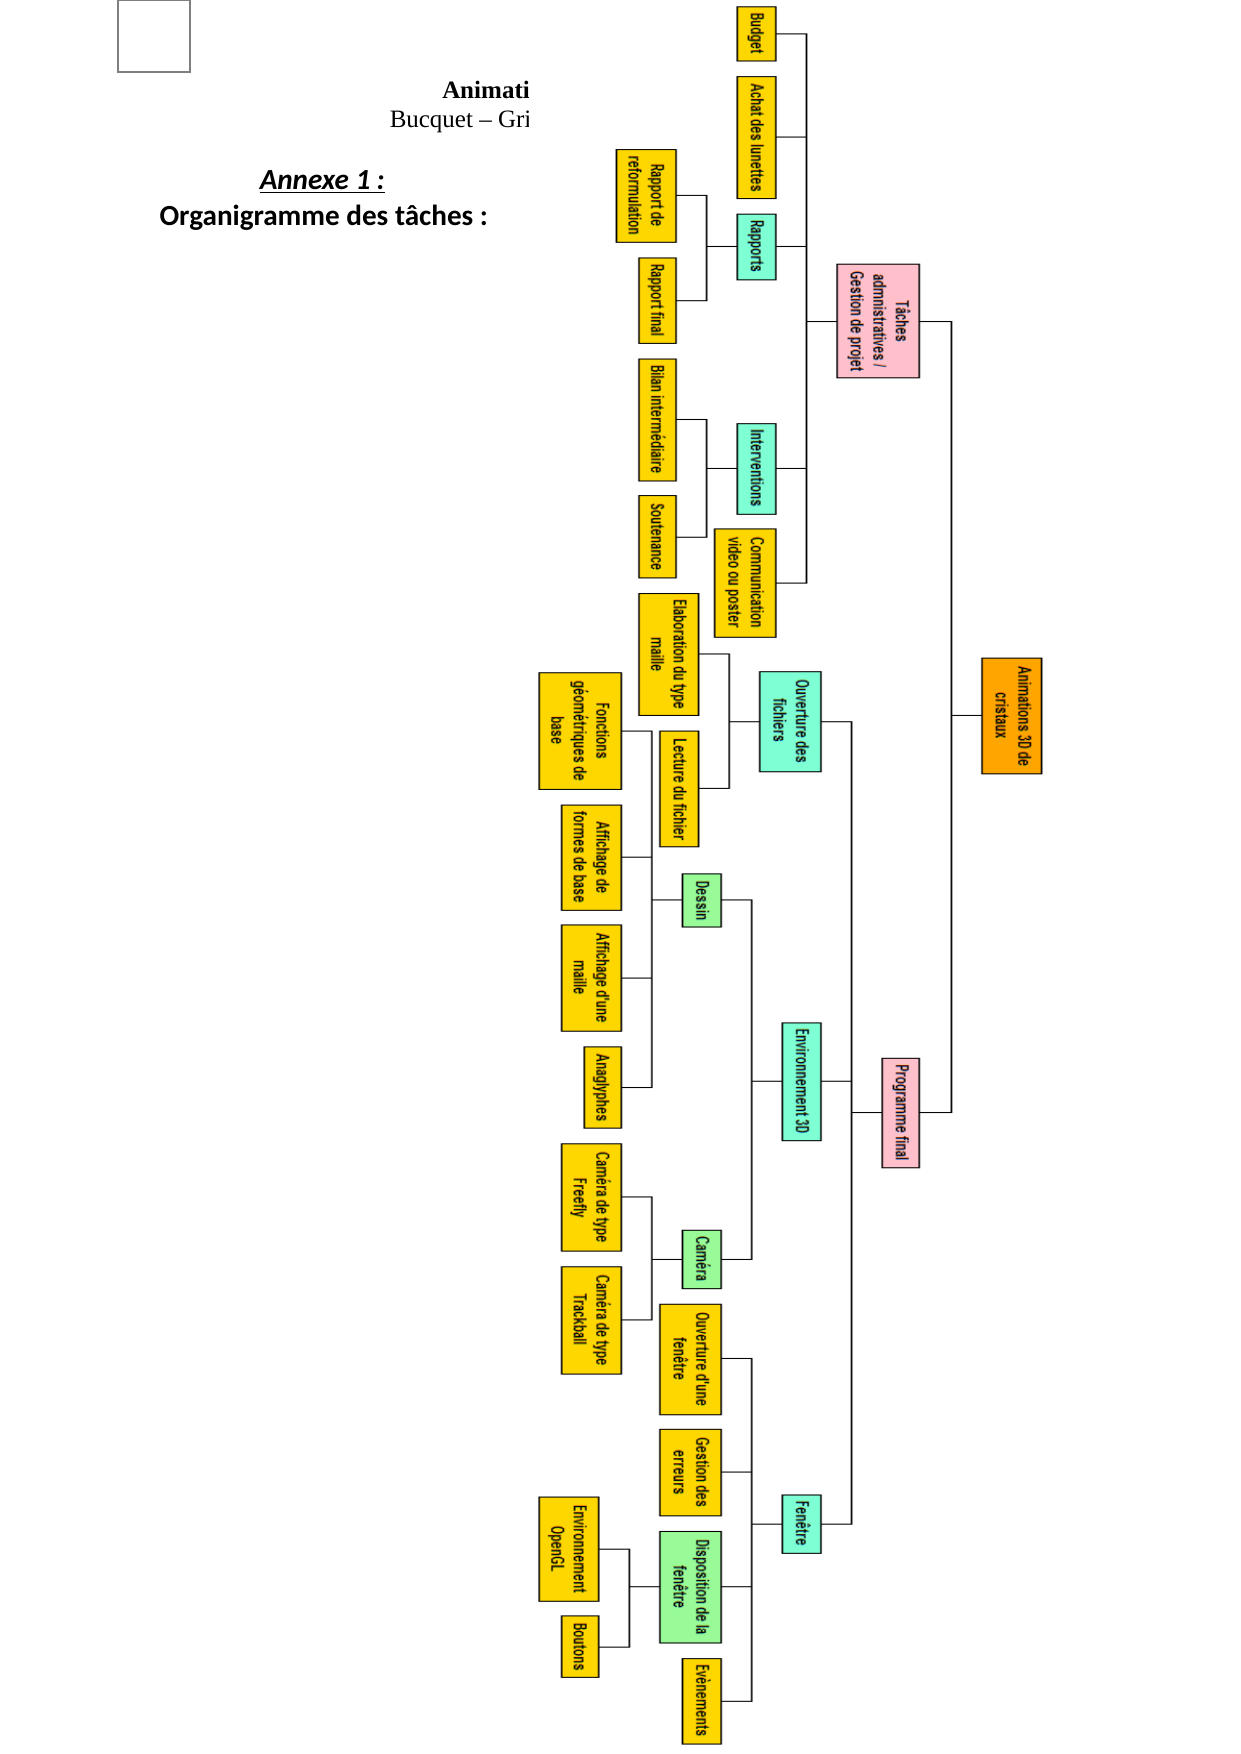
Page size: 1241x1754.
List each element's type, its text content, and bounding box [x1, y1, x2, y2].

text [1054, 197, 1122, 232]
text [1054, 161, 1122, 197]
text Organigramme des tâches : [118, 197, 529, 232]
text Annexe 1 : [118, 161, 529, 197]
